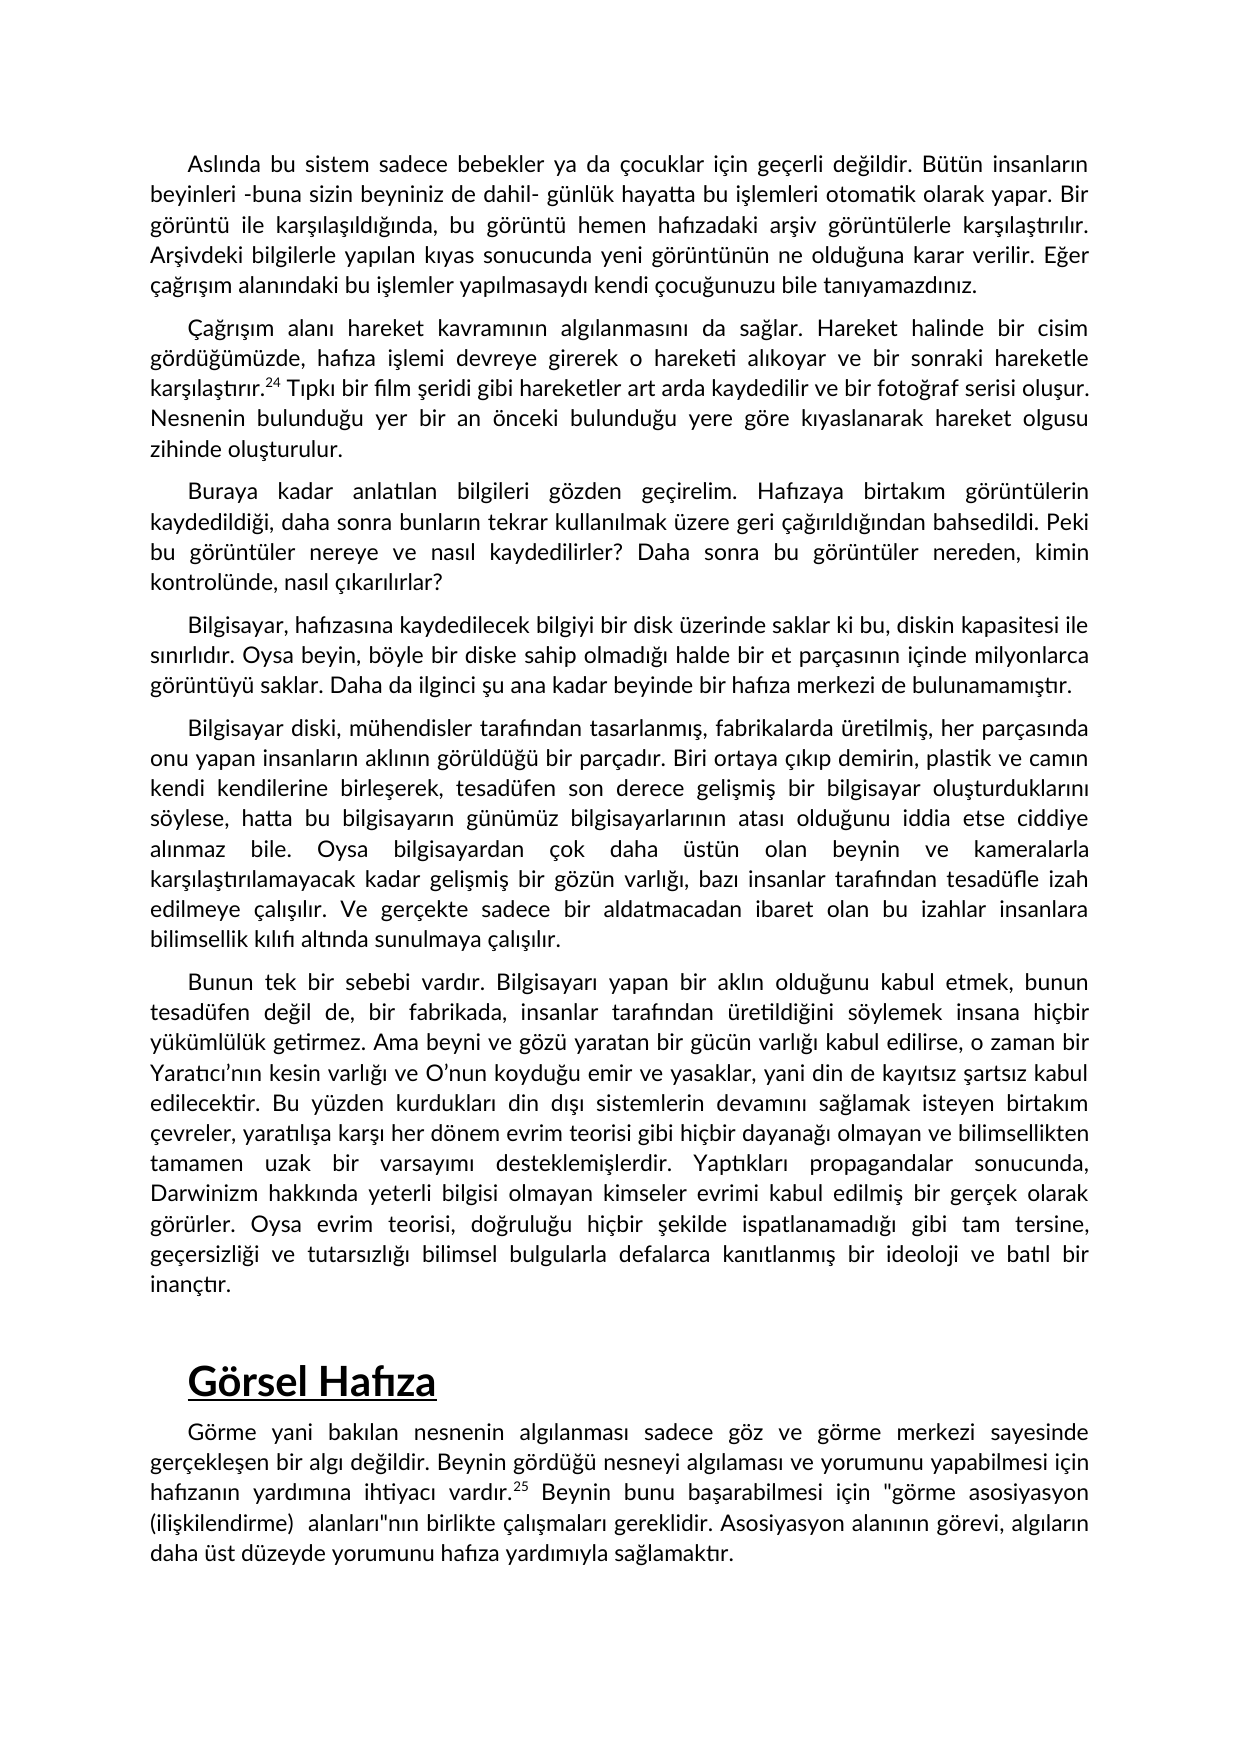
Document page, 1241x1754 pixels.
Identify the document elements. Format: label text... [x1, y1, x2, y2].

text Bunun tek bir sebebi vardır. Bilgisayarı yapan bir aklın olduğunu kabul etmek, bunun tesadüfen değil de, bir fabrikada, insanlar tarafından üretildiğini söylemek insana hiçbir yükümlülük getirmez. Ama beyni ve gözü yaratan bir gücün varlığı kabul edilirse, o zaman bir Yaratıcı’nın kesin varlığı ve O’nun koyduğu emir ve yasaklar, yani din de kayıtsız şartsız kabul edilecektir. Bu yüzden kurdukları din dışı sistemlerin devamını sağlamak isteyen birtakım çevreler, yaratılışa karşı her dönem evrim teorisi gibi hiçbir dayanağı olmayan ve bilimsellikten tamamen uzak bir varsayımı desteklemişlerdir. Yaptıkları propagandalar sonucunda, Darwinizm hakkında yeterli bilgisi olmayan kimseler evrimi kabul edilmiş bir gerçek olarak görürler. Oysa evrim teorisi, doğruluğu hiçbir şekilde ispatlanamadığı gibi tam tersine, geçersizliği ve tutarsızlığı bilimsel bulgularla defalarca kanıtlanmış bir ideoloji ve batıl bir inançtır. [150, 968, 1090, 1297]
text Görme yani bakılan nesnenin algılanması sadece göz ve görme merkezi sayesinde gerçekleşen bir algı değildir. Beynin gördüğü nesneyi algılaması ve yorumunu yapabilmesi için hafızanın yardımına ihtiyacı vardır.25 Beynin bunu başarabilmesi için "görme asosiyasyon (ilişkilendirme) alanları"nın birlikte çalışmaları gereklidir. Asosiyasyon alanının görevi, algıların daha üst düzeyde yorumunu hafıza yardımıyla sağlamaktır. [150, 1418, 1090, 1566]
text Bilgisayar, hafızasına kaydedilecek bilgiyi bir disk üzerinde saklar ki bu, diskin kapasitesi ile sınırlıdır. Oysa beyin, böyle bir diske sahip olmadığı halde bir et parçasının içinde milyonlarca görüntüyü saklar. Daha da ilginci şu ana kadar beyinde bir hafıza merkezi de bulunamamıştır. [150, 610, 1090, 698]
text Çağrışım alanı hareket kavramının algılanmasını da sağlar. Hareket halinde bir cisim gördüğümüzde, hafıza işlemi devreye girerek o hareketi alıkoyar ve bir sonraki hareketle karşılaştırır.24 Tıpkı bir film şeridi gibi hareketler art arda kaydedilir ve bir fotoğraf serisi oluşur. Nesnenin bulunduğu yer bir an önceki bulunduğu yere göre kıyaslanarak hareket olgusu zihinde oluşturulur. [150, 313, 1090, 462]
text Aslında bu sistem sadece bebekler ya da çocuklar için geçerli değildir. Bütün insanların beyinleri -buna sizin beyniniz de dahil- günlük hayatta bu işlemleri otomatik olarak yapar. Bir görüntü ile karşılaşıldığında, bu görüntü hemen hafızadaki arşiv görüntülerle karşılaştırılır. Arşivdeki bilgilerle yapılan kıyas sonucunda yeni görüntünün ne olduğuna karar verilir. Eğer çağrışım alanındaki bu işlemler yapılmasaydı kendi çocuğunuzu bile tanıyamazdınız. [150, 150, 1090, 298]
subtitle Görsel Hafıza [187, 1355, 1090, 1405]
text Buraya kadar anlatılan bilgileri gözden geçirelim. Hafızaya birtakım görüntülerin kaydedildiği, daha sonra bunların tekrar kullanılmak üzere geri çağırıldığından bahsedildi. Peki bu görüntüler nereye ve nasıl kaydedilirler? Daha sonra bu görüntüler nereden, kimin kontrolünde, nasıl çıkarılırlar? [150, 477, 1090, 595]
text Bilgisayar diski, mühendisler tarafından tasarlanmış, fabrikalarda üretilmiş, her parçasında onu yapan insanların aklının görüldüğü bir parçadır. Biri ortaya çıkıp demirin, plastik ve camın kendi kendilerine birleşerek, tesadüfen son derece gelişmiş bir bilgisayar oluşturduklarını söylese, hatta bu bilgisayarın günümüz bilgisayarlarının atası olduğunu iddia etse ciddiye alınmaz bile. Oysa bilgisayardan çok daha üstün olan beynin ve kameralarla karşılaştırılamayacak kadar gelişmiş bir gözün varlığı, bazı insanlar tarafından tesadüfle izah edilmeye çalışılır. Ve gerçekte sadece bir aldatmacadan ibaret olan bu izahlar insanlara bilimsellik kılıfı altında sunulmaya çalışılır. [150, 713, 1090, 952]
